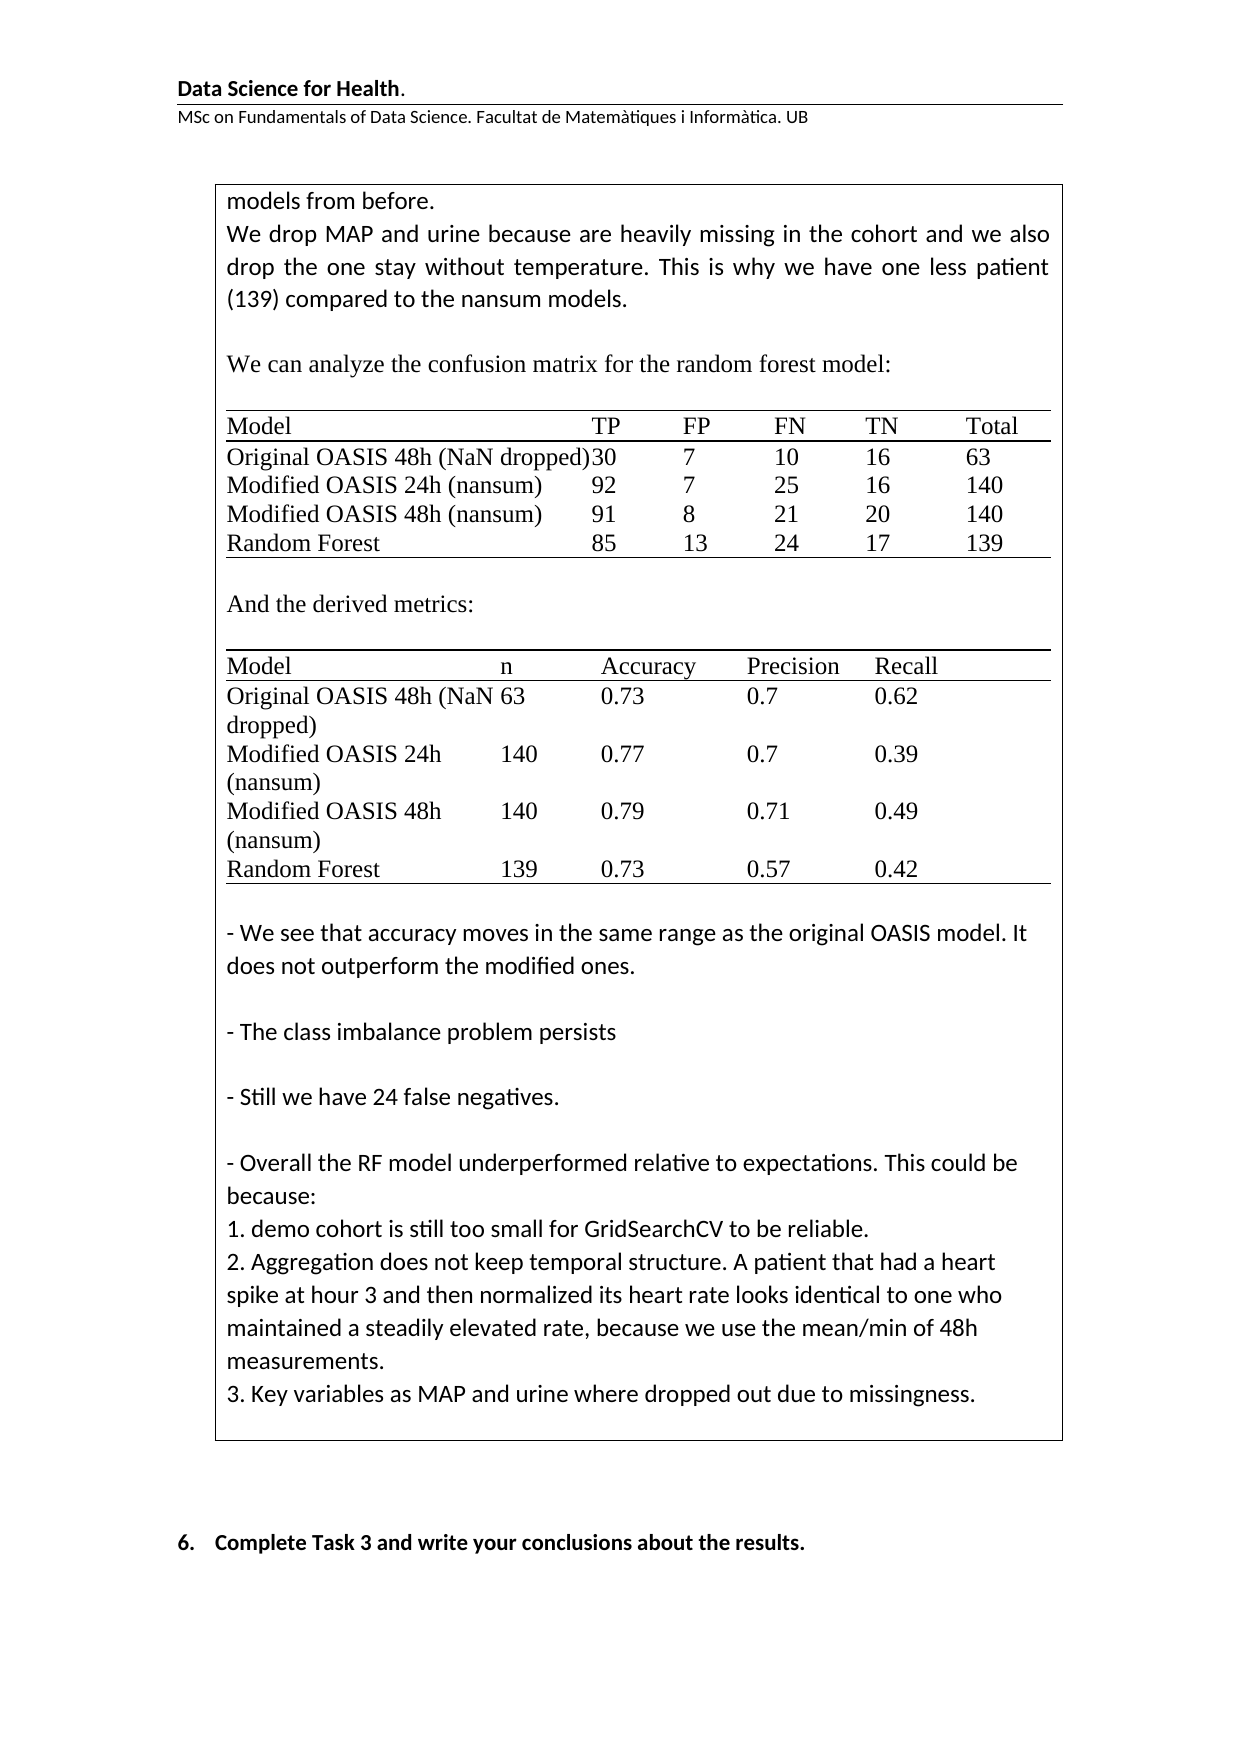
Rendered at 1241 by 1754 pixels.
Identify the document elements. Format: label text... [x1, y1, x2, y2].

table_cell 92 [591, 470, 683, 499]
table_header FN [774, 411, 865, 440]
table_cell 21 [774, 499, 865, 528]
table_cell 0.7 [747, 681, 874, 739]
table_cell 140 [966, 499, 1051, 528]
table_cell 63 [966, 442, 1051, 470]
table_cell 140 [500, 739, 601, 796]
table_cell 8 [683, 499, 774, 528]
table_cell 10 [774, 442, 865, 470]
table_cell 25 [774, 470, 865, 499]
table_cell Modified OASIS 48h (nansum) [226, 796, 500, 854]
table_cell Original OASIS 48h (NaN dropped) [226, 681, 500, 739]
table_cell 91 [591, 499, 683, 528]
table_cell 0.73 [601, 681, 747, 739]
table_cell 17 [865, 528, 966, 557]
table_header TN [865, 411, 966, 440]
table_cell Modified OASIS 24h (nansum) [226, 470, 591, 499]
table_header TP [591, 411, 683, 440]
table_cell 0.77 [601, 739, 747, 796]
table_cell 0.79 [601, 796, 747, 854]
table_cell 139 [500, 854, 601, 882]
list Complete Task 3 and write your conclusions about the results. [177, 1528, 1063, 1556]
table_cell 24 [774, 528, 865, 557]
table_cell Random Forest [226, 854, 500, 882]
table_cell Modified OASIS 48h (nansum) [226, 499, 591, 528]
table_header Precision [747, 651, 874, 680]
table_cell 7 [683, 470, 774, 499]
table_cell Random Forest [226, 528, 591, 557]
table_cell Modified OASIS 24h (nansum) [226, 739, 500, 796]
table_header FP [683, 411, 774, 440]
table_cell 85 [591, 528, 683, 557]
table_header models from before. We drop MAP and urine because are heavily missing in the cohort and we also drop the one stay without temperature. This is why we have one less patient (139) compared to the nansum models. We can analyze the confusion matrix for the random forest model: And the derived metrics: - We see that accuracy moves in the same range as the original OASIS model. It does not outperform the modified ones. - The class imbalance problem persists - Still we have 24 false negatives. - Overall the RF model underperformed relative to expectations. This could be because: 1. demo cohort is still too small for GridSearchCV to be reliable. 2. Aggregation does not keep temporal structure. A patient that had a heart spike at hour 3 and then normalized its heart rate looks identical to one who maintained a steadily elevated rate, because we use the mean/min of 48h measurements. 3. Key variables as MAP and urine where dropped out due to missingness. [216, 185, 1062, 1440]
table_cell 13 [683, 528, 774, 557]
table_cell 0.62 [874, 681, 1051, 739]
table_cell 63 [500, 681, 601, 739]
table_cell 16 [865, 470, 966, 499]
table_header Model [226, 651, 500, 680]
table_header n [500, 651, 601, 680]
table_cell 30 [591, 442, 683, 470]
table_cell 140 [966, 470, 1051, 499]
table_cell 16 [865, 442, 966, 470]
table_header Model [226, 411, 591, 440]
table_cell 0.7 [747, 739, 874, 796]
table_cell 20 [865, 499, 966, 528]
table_cell 0.57 [747, 854, 874, 882]
table_cell 0.39 [874, 739, 1051, 796]
table_header Total [966, 411, 1051, 440]
table_cell Original OASIS 48h (NaN dropped) [226, 442, 591, 470]
table_header Accuracy [601, 651, 747, 680]
table_header Recall [874, 651, 1051, 680]
table_cell 0.49 [874, 796, 1051, 854]
table_cell 140 [500, 796, 601, 854]
table_cell 139 [966, 528, 1051, 557]
table_cell 0.42 [874, 854, 1051, 882]
table_cell 0.71 [747, 796, 874, 854]
table_cell 0.73 [601, 854, 747, 882]
table_cell 7 [683, 442, 774, 470]
